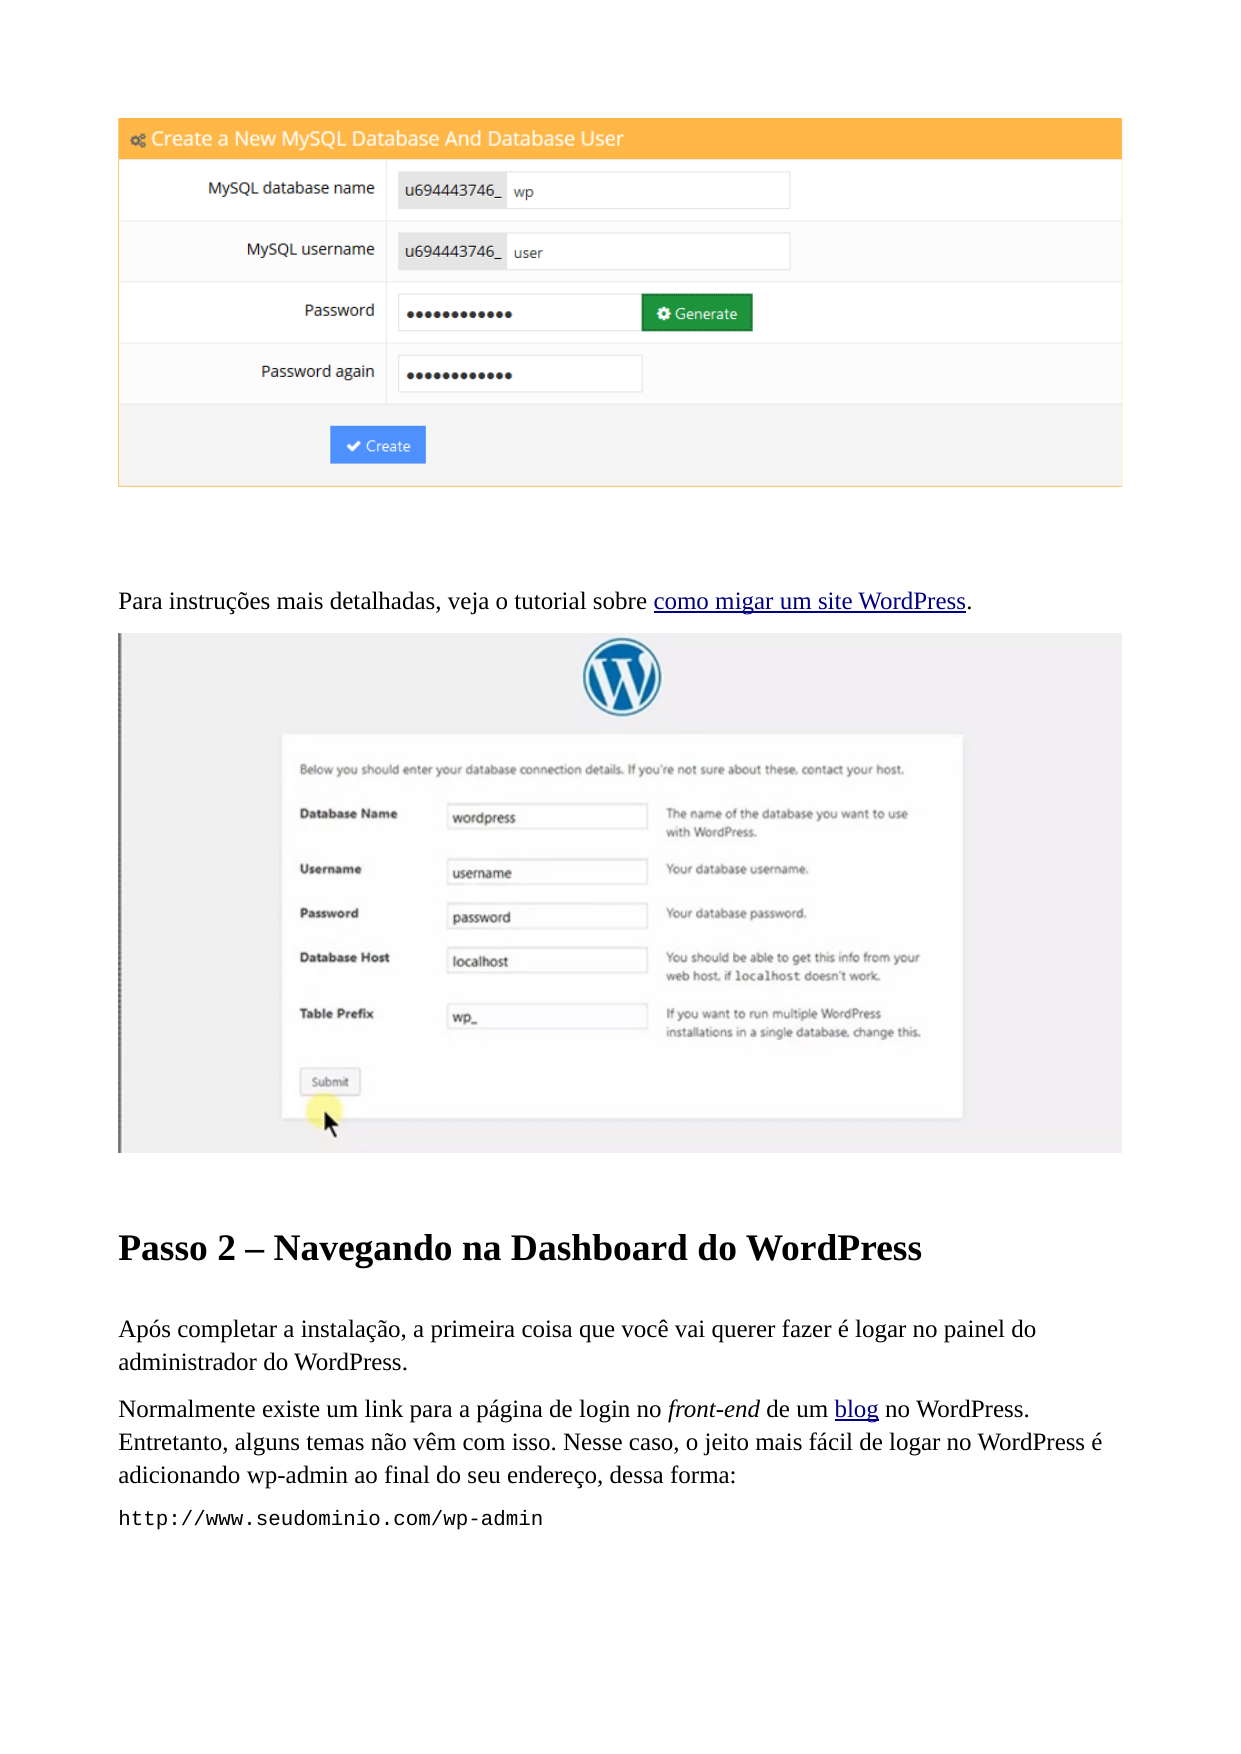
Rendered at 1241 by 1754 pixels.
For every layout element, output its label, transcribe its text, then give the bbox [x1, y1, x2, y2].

picture [118, 633, 1123, 1153]
picture [118, 118, 1123, 487]
text Para instruções mais detalhadas, veja o tutorial sobre como migar um site WordPress. [118, 586, 1122, 615]
text http://www.seudominio.com/wp-admin [118, 1508, 1122, 1532]
text Após completar a instalação, a primeira coisa que você vai querer fazer é logar no painel do administrador do WordPress. [118, 1281, 1122, 1375]
text Normalmente existe um link para a página de login no front-end de um blog no WordPress. Entretanto, alguns temas não vêm com isso. Nesse caso, o jeito mais fácil de logar no WordPress é adicionando wp-admin ao final do seu endereço, dessa forma: [118, 1394, 1122, 1489]
subtitle Passo 2 – Navegando na Dashboard do WordPress [118, 1225, 1122, 1268]
